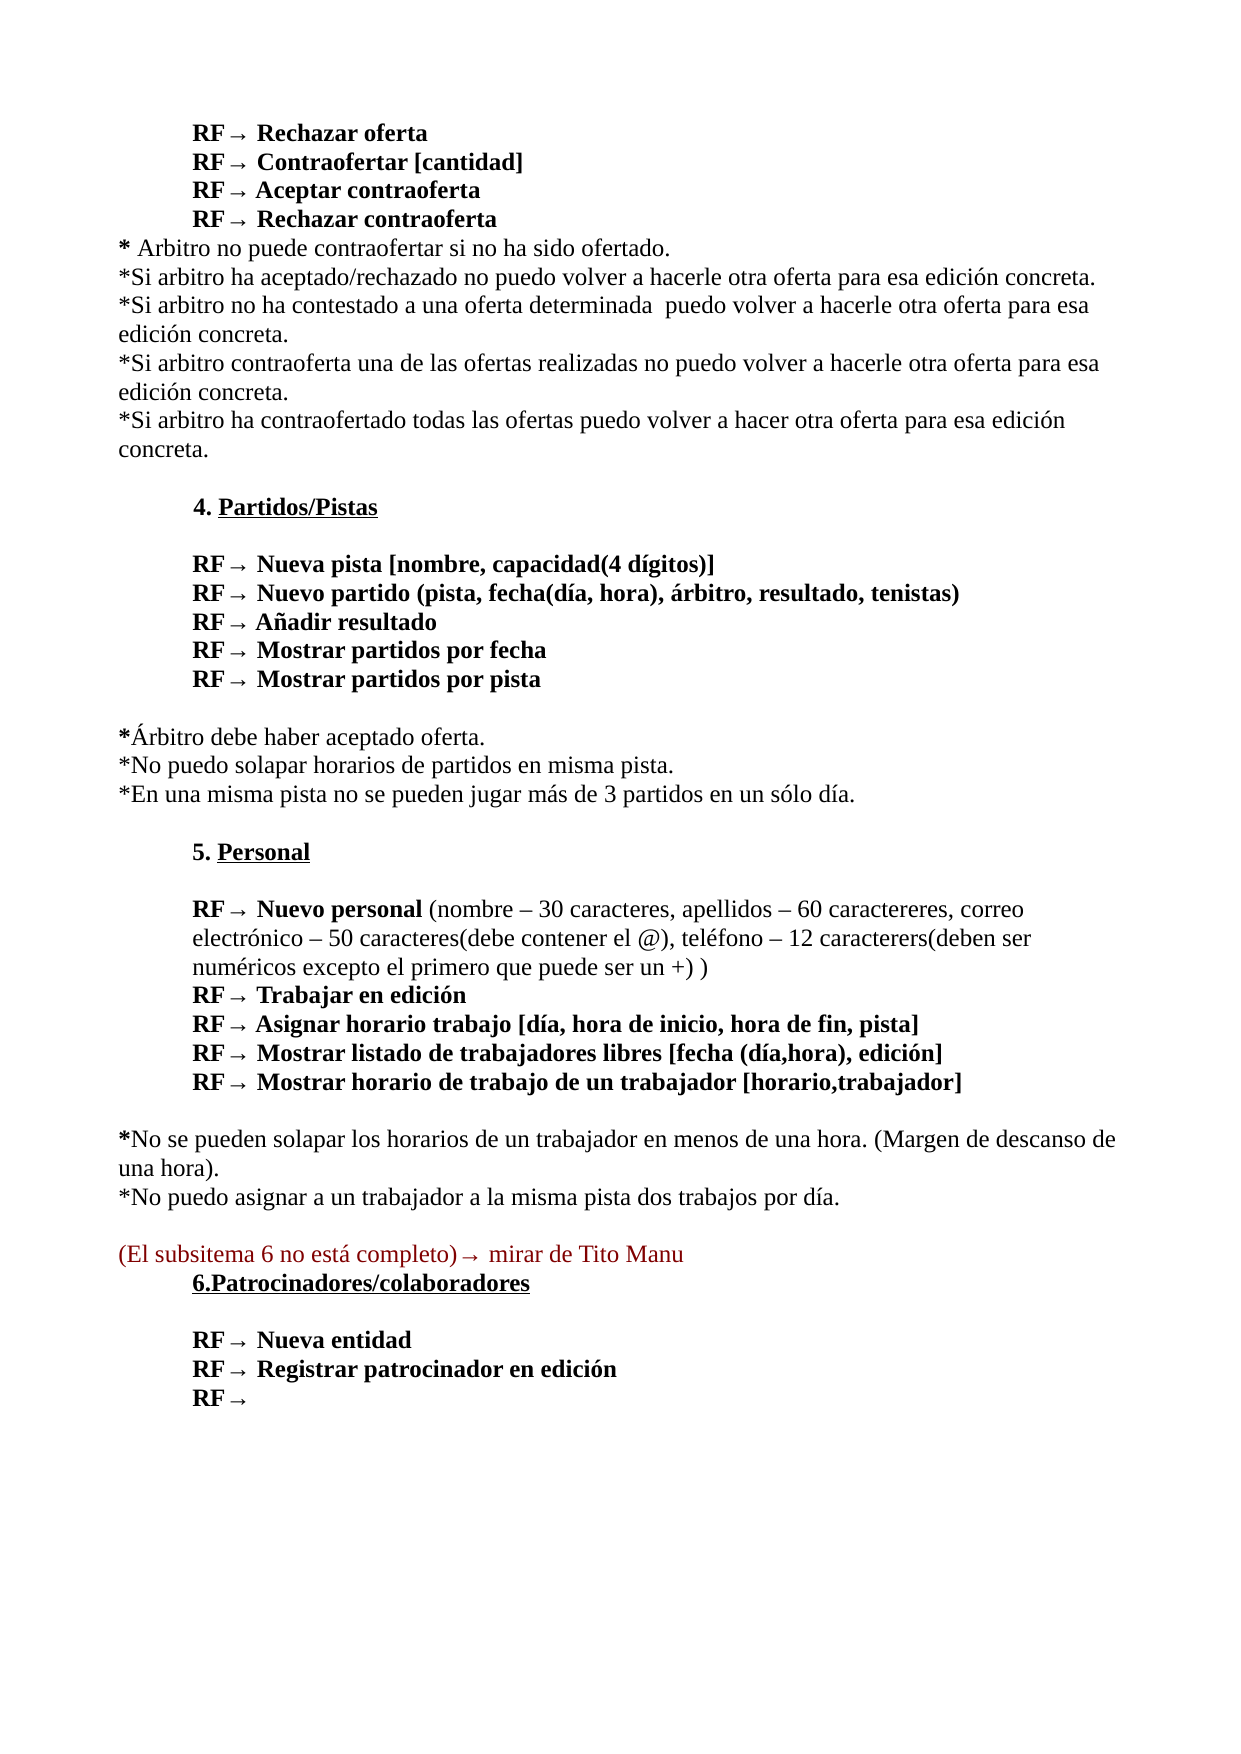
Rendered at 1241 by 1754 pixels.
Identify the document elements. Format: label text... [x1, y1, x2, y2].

text RF→ Añadir resultado [118, 607, 1122, 636]
text RF→ Nueva entidad [118, 1326, 1122, 1354]
text 6.Patrocinadores/colaboradores [118, 1268, 1122, 1297]
text *No se pueden solapar los horarios de un trabajador en menos de una hora. (Margen de descanso de una hora). [118, 1124, 1122, 1182]
text (El subsitema 6 no está completo)→ mirar de Tito Manu [118, 1239, 1122, 1268]
text RF→ Rechazar contraoferta [118, 204, 1122, 233]
text RF→ [118, 1383, 1122, 1412]
text RF→ Trabajar en edición [118, 981, 1122, 1009]
text RF→ Nuevo personal (nombre – 30 caracteres, apellidos – 60 caractereres, correo electrónico – 50 caracteres(debe contener el @), teléfono – 12 caracterers(deben ser numéricos excepto el primero que puede ser un +) ) [118, 894, 1122, 981]
text 5. Personal [118, 837, 1122, 866]
text RF→ Asignar horario trabajo [día, hora de inicio, hora de fin, pista] [118, 1009, 1122, 1038]
text *Si arbitro ha contraofertado todas las ofertas puedo volver a hacer otra oferta para esa edición concreta. [118, 406, 1122, 463]
list 4. Partidos/Pistas [156, 492, 1122, 521]
text RF→ Mostrar horario de trabajo de un trabajador [horario,trabajador] [118, 1067, 1122, 1096]
text RF→ Mostrar partidos por pista [118, 664, 1122, 693]
text RF→ Rechazar oferta [118, 118, 1122, 147]
text *Si arbitro contraoferta una de las ofertas realizadas no puedo volver a hacerle otra oferta para esa edición concreta. [118, 348, 1122, 406]
text RF→ Aceptar contraoferta [118, 176, 1122, 204]
text RF→ Registrar patrocinador en edición [118, 1354, 1122, 1383]
text RF→ Nuevo partido (pista, fecha(día, hora), árbitro, resultado, tenistas) [118, 578, 1122, 607]
text RF→ Contraofertar [cantidad] [118, 147, 1122, 176]
text RF→ Mostrar listado de trabajadores libres [fecha (día,hora), edición] [118, 1038, 1122, 1067]
text *En una misma pista no se pueden jugar más de 3 partidos en un sólo día. [118, 779, 1122, 808]
text *No puedo solapar horarios de partidos en misma pista. [118, 751, 1122, 779]
text *Árbitro debe haber aceptado oferta. [118, 722, 1122, 751]
text *Si arbitro no ha contestado a una oferta determinada puedo volver a hacerle otra oferta para esa edición concreta. [118, 291, 1122, 348]
text RF→ Mostrar partidos por fecha [118, 636, 1122, 664]
text *Si arbitro ha aceptado/rechazado no puedo volver a hacerle otra oferta para esa edición concreta. [118, 262, 1122, 291]
text * Arbitro no puede contraofertar si no ha sido ofertado. [118, 233, 1122, 262]
text *No puedo asignar a un trabajador a la misma pista dos trabajos por día. [118, 1182, 1122, 1211]
text RF→ Nueva pista [nombre, capacidad(4 dígitos)] [118, 549, 1122, 578]
